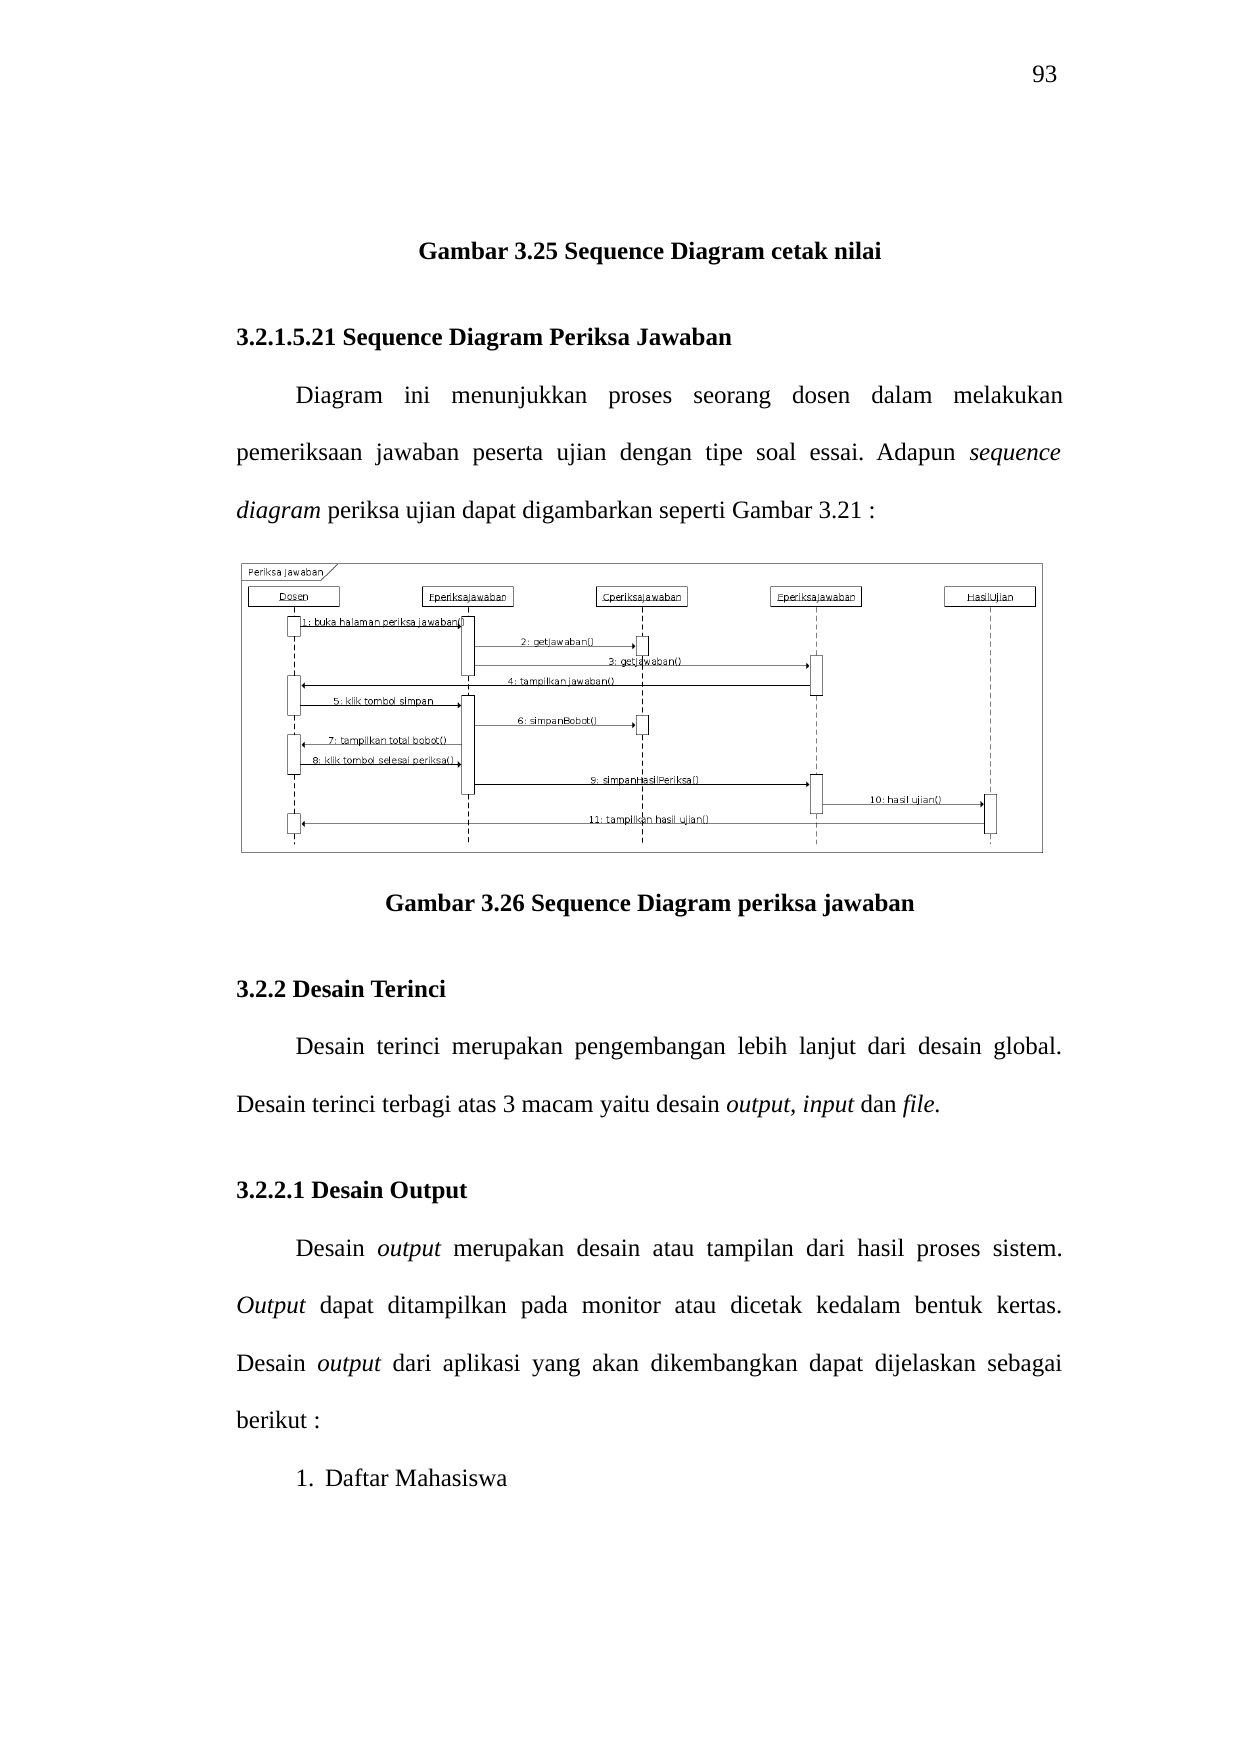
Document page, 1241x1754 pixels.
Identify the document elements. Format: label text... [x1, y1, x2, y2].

text Desain terinci merupakan pengembangan lebih lanjut dari desain global. Desain terinci terbagi atas 3 macam yaitu desain output, input dan file. [236, 1031, 1063, 1118]
text Desain output merupakan desain atau tampilan dari hasil proses sistem. Output dapat ditampilkan pada monitor atau dicetak kedalam bentuk kertas. Desain output dari aplikasi yang akan dikembangkan dapat dijelaskan sebagai berikut : [236, 1233, 1063, 1434]
text Gambar 3.25 Sequence Diagram cetak nilai [236, 236, 1063, 265]
subtitle 3.2.2 Desain Terinci [236, 974, 1063, 1003]
list Daftar Mahasiswa [295, 1463, 1063, 1491]
subtitle 3.2.1.5.21 Sequence Diagram Periksa Jawaban [236, 322, 1063, 351]
text Diagram ini menunjukkan proses seorang dosen dalam melakukan pemeriksaan jawaban peserta ujian dengan tipe soal essai. Adapun sequence diagram periksa ujian dapat digambarkan seperti Gambar 3.21 : [236, 380, 1063, 524]
text Gambar 3.26 Sequence Diagram periksa jawaban [236, 552, 1063, 916]
picture [236, 557, 1046, 859]
subtitle 3.2.2.1 Desain Output [236, 1175, 1063, 1204]
